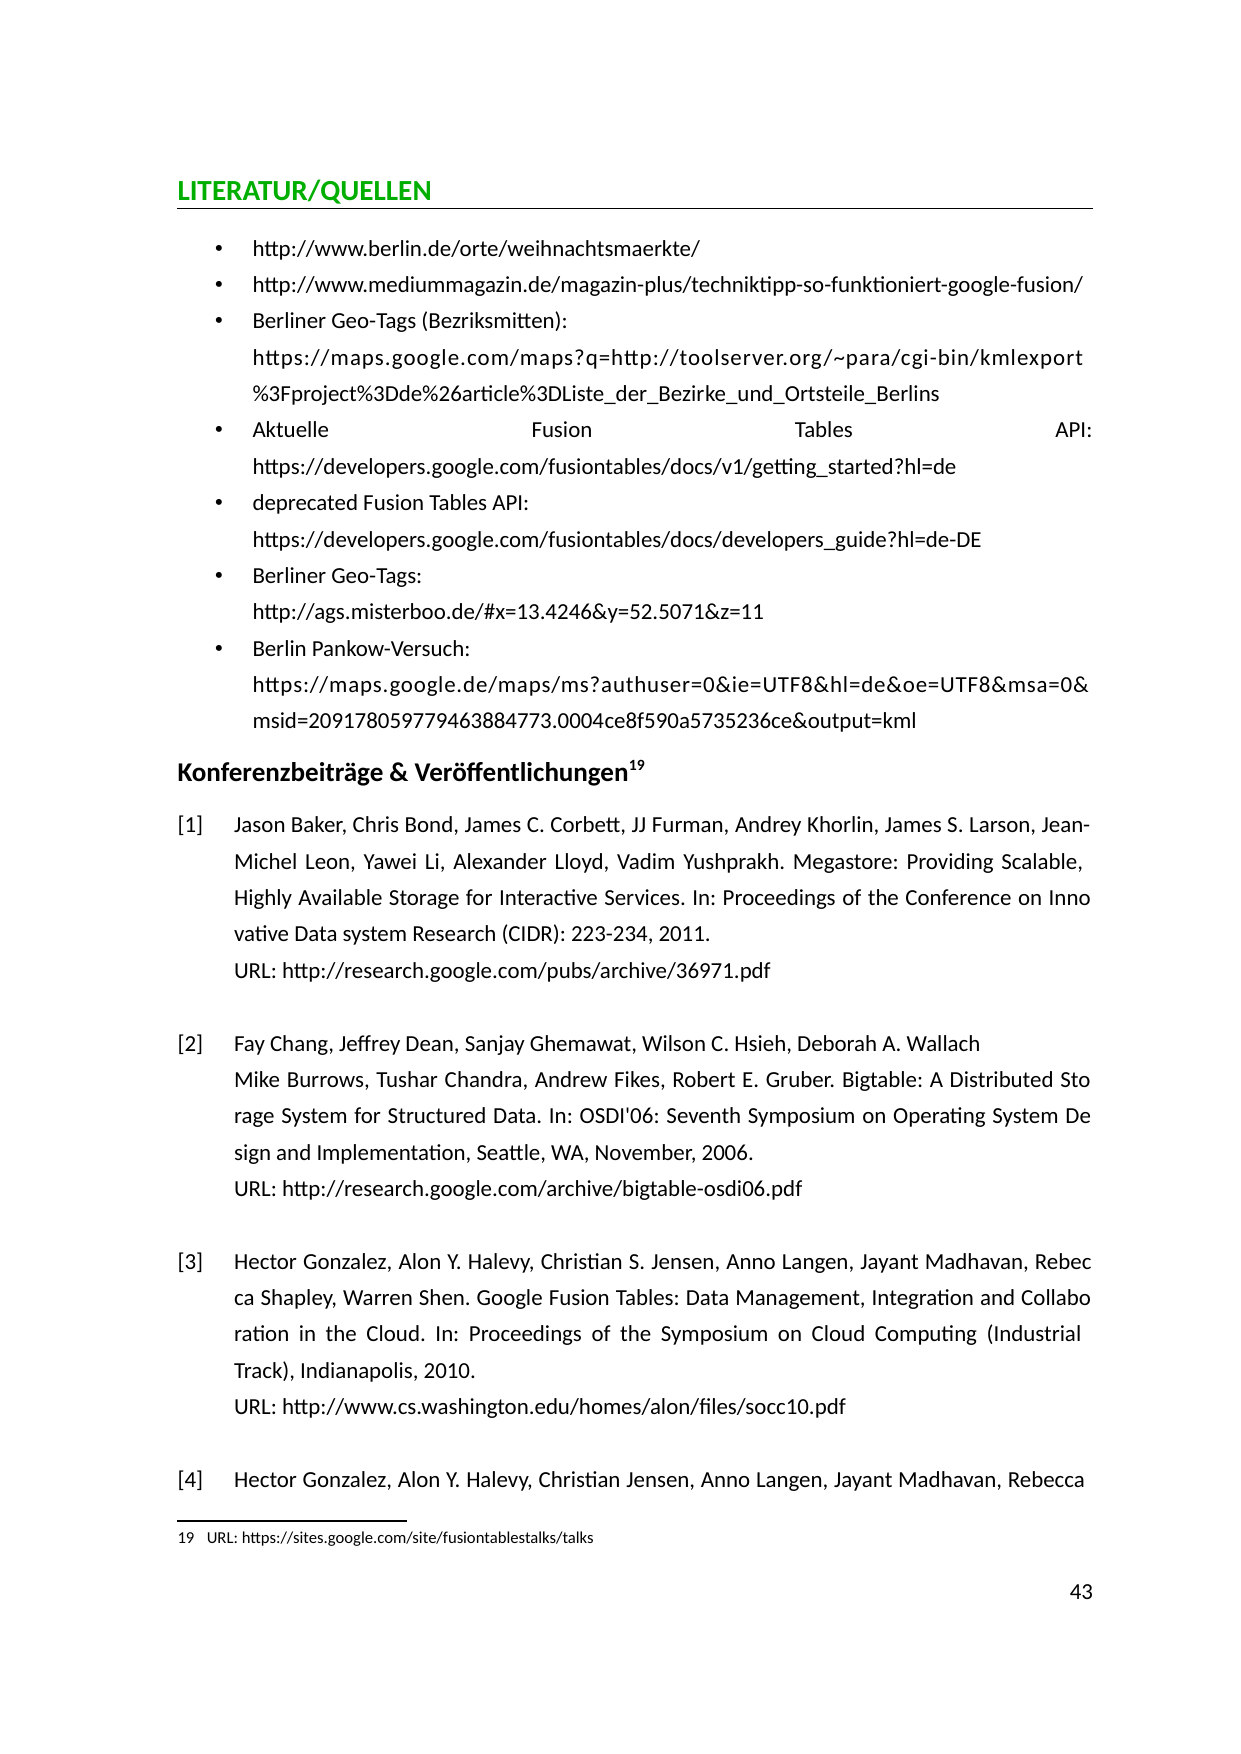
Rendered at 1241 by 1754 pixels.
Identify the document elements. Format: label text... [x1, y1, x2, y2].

text URL: http://research.google.com/archive/bigtable-osdi06.pdf [177, 1174, 1093, 1202]
list Aktuelle Fusion Tables API: https://developers.google.com/fusiontables/docs/v1/getting_started?hl=de [215, 416, 1093, 480]
text Literatur/Quellen [177, 172, 1093, 208]
text [1] Jason Baker, Chris Bond, James C. Corbett, JJ Furman, Andrey Khorlin, James S. Larson, Jean- Michel Leon, Yawei Li, Alexander Lloyd, Vadim Yushprakh. Megastore: Providing Scalable, Highly Available Storage for Interactive Services. In: Proceedings of the Conference on Inno vative Data system Research (CIDR): 223-234, 2011. [177, 811, 1093, 948]
list https://maps.google.de/maps/ms?authuser=0&ie=UTF8&hl=de&oe=UTF8&msa=0& msid=209178059779463884773.0004­ce8f590a5735236ce&output=kml [215, 670, 1093, 734]
list Berliner Geo-Tags: [215, 561, 1093, 589]
text [3] Hector Gonzalez, Alon Y. Halevy, Christian S. Jensen, Anno Langen, Jayant Madhavan, Rebec ca Shapley, Warren Shen. Google Fusion Tables: Data Management, Integration and Collabo ration in the Cloud. In: Proceedings of the Symposium on Cloud Computing (Industrial Track), Indianapolis, 2010. [177, 1247, 1093, 1384]
text [4] Hector Gonzalez, Alon Y. Halevy, Christian Jensen, Anno Langen, Jayant Madhavan, Rebecca [177, 1465, 1093, 1493]
list http://ags.misterboo.de/#x=13.4246&y=52.5071&z=11 [215, 597, 1093, 625]
text Mike Burrows, Tushar Chandra, Andrew Fikes, Robert E. Gruber. Bigtable: A Distributed Sto rage System for Structured Data. In: OSDI'06: Seventh Symposium on Operating System De sign and Implementation, Seattle, WA, November, 2006. [177, 1065, 1093, 1166]
list http://www.mediummagazin.de/magazin-plus/techniktipp-so-funktioniert-google-fusion/ [215, 270, 1093, 298]
text URL: http://www.cs.washington.edu/homes/alon/files/socc10.pdf [177, 1392, 1093, 1420]
list http://www.berlin.de/orte/weihnachtsmaerkte/ [215, 234, 1093, 262]
list Berlin Pankow-Versuch: [215, 634, 1093, 662]
list https://developers.google.com/fusiontables/docs/developers_guide?hl=de-DE [215, 525, 1093, 553]
text URL: https://sites.google.com/site/fusiontablestalks/talks [177, 1527, 1093, 1547]
list deprecated Fusion Tables API: [215, 488, 1093, 516]
text URL: http://research.google.com/pubs/archive/36971.pdf [177, 956, 1093, 984]
text Konferenzbeiträge & Veröffentlichungen [177, 755, 1093, 788]
list Berliner Geo-Tags (Bezriksmitten): [215, 307, 1093, 334]
list https://maps.google.com/maps?q=http://toolserver.org/~para/cgi-bin/kmlexport%3Fproject%3Dde%26article%3DListe_der_Bezir­ke_und_Ortsteile_Berlins [215, 343, 1093, 407]
text [2] Fay Chang, Jeffrey Dean, Sanjay Ghemawat, Wilson C. Hsieh, Deborah A. Wallach [177, 1029, 1093, 1057]
